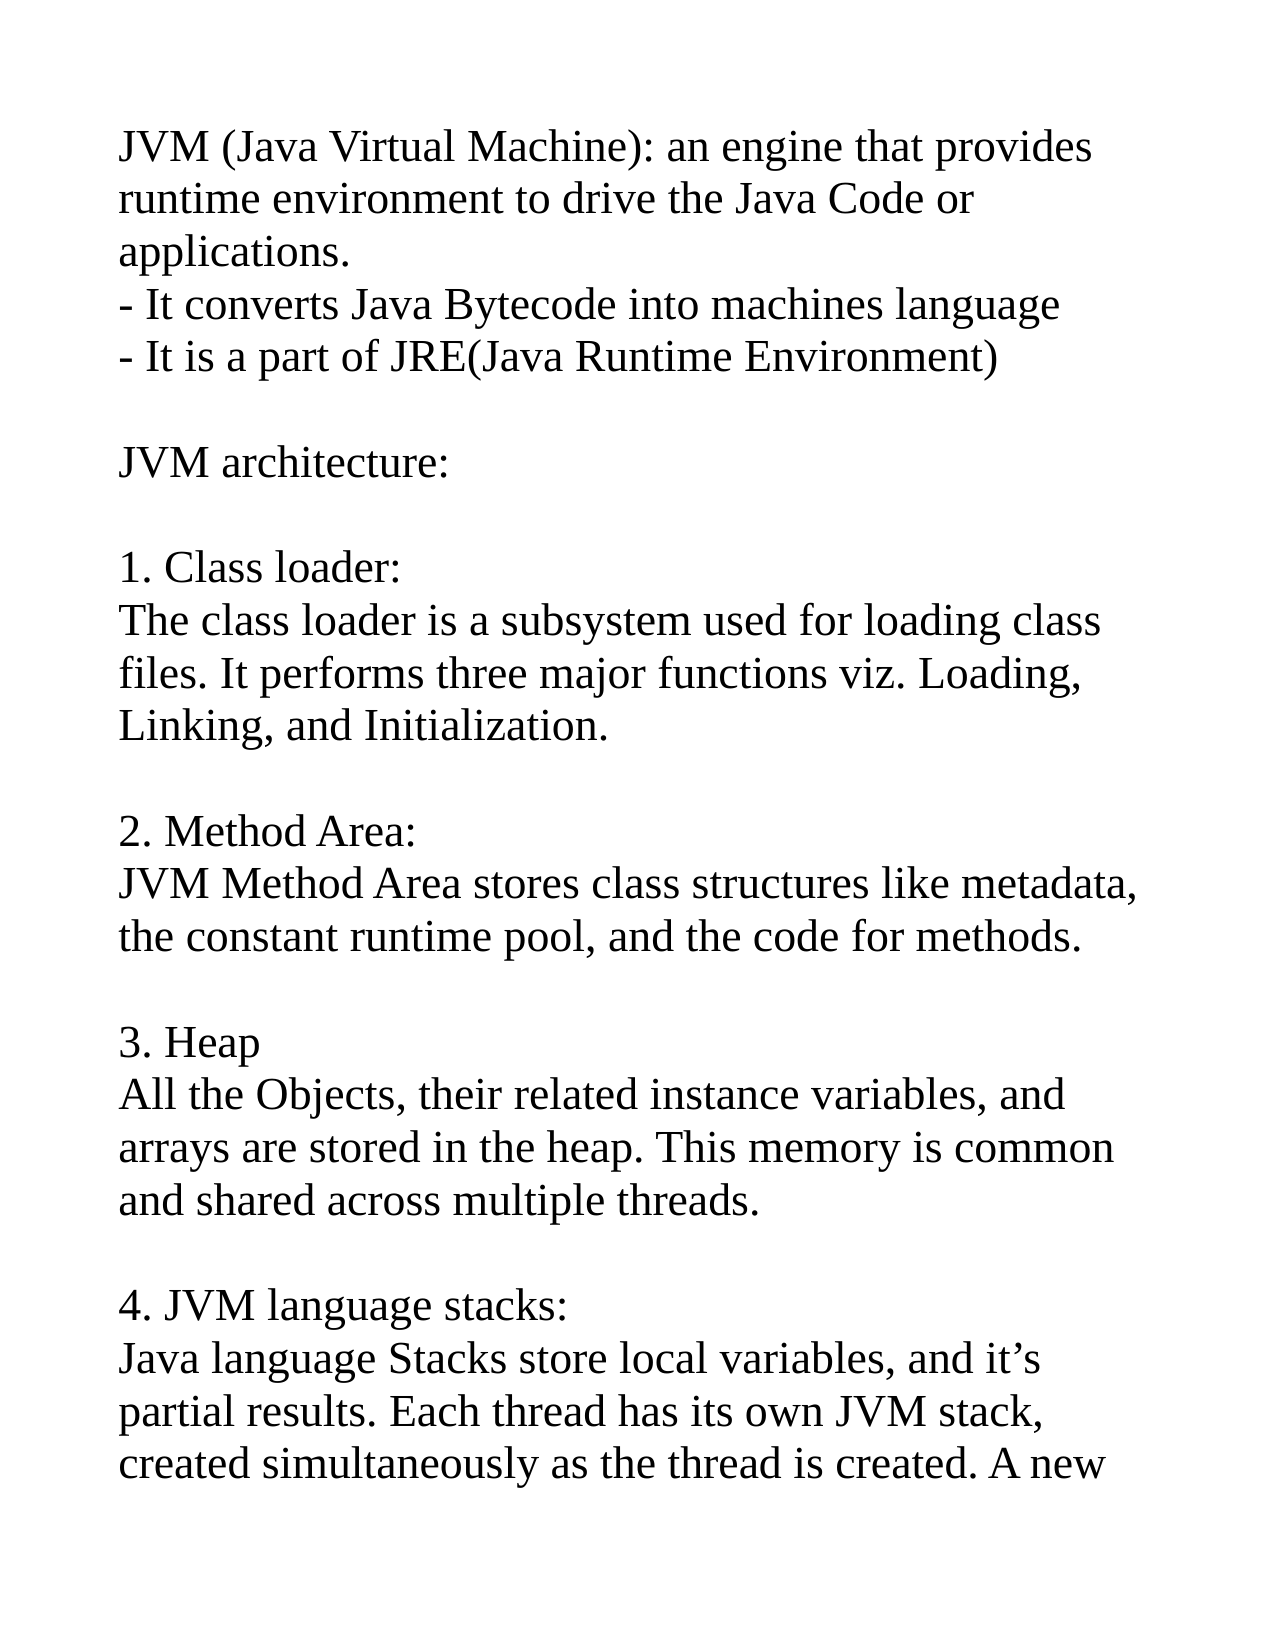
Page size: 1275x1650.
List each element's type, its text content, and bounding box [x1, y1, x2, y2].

text 1. Class loader: [118, 540, 1157, 592]
text JVM architecture: [118, 434, 1157, 487]
text Java language Stacks store local variables, and it’s partial results. Each thread has its own JVM stack, created simultaneously as the thread is created. A new [118, 1330, 1157, 1488]
text The class loader is a subsystem used for loading class files. It performs three major functions viz. Loading, Linking, and Initialization. [118, 592, 1157, 751]
text JVM (Java Virtual Machine): an engine that provides runtime environment to drive the Java Code or applications. [118, 118, 1157, 276]
text - It is a part of JRE(Java Runtime Environment) [118, 329, 1157, 382]
text - It converts Java Bytecode into machines language [118, 276, 1157, 329]
text 3. Heap [118, 1014, 1157, 1067]
text JVM Method Area stores class structures like metadata, the constant runtime pool, and the code for methods. [118, 856, 1157, 961]
text 4. JVM language stacks: [118, 1278, 1157, 1330]
text 2. Method Area: [118, 803, 1157, 856]
text All the Objects, their related instance variables, and arrays are stored in the heap. This memory is common and shared across multiple threads. [118, 1067, 1157, 1225]
